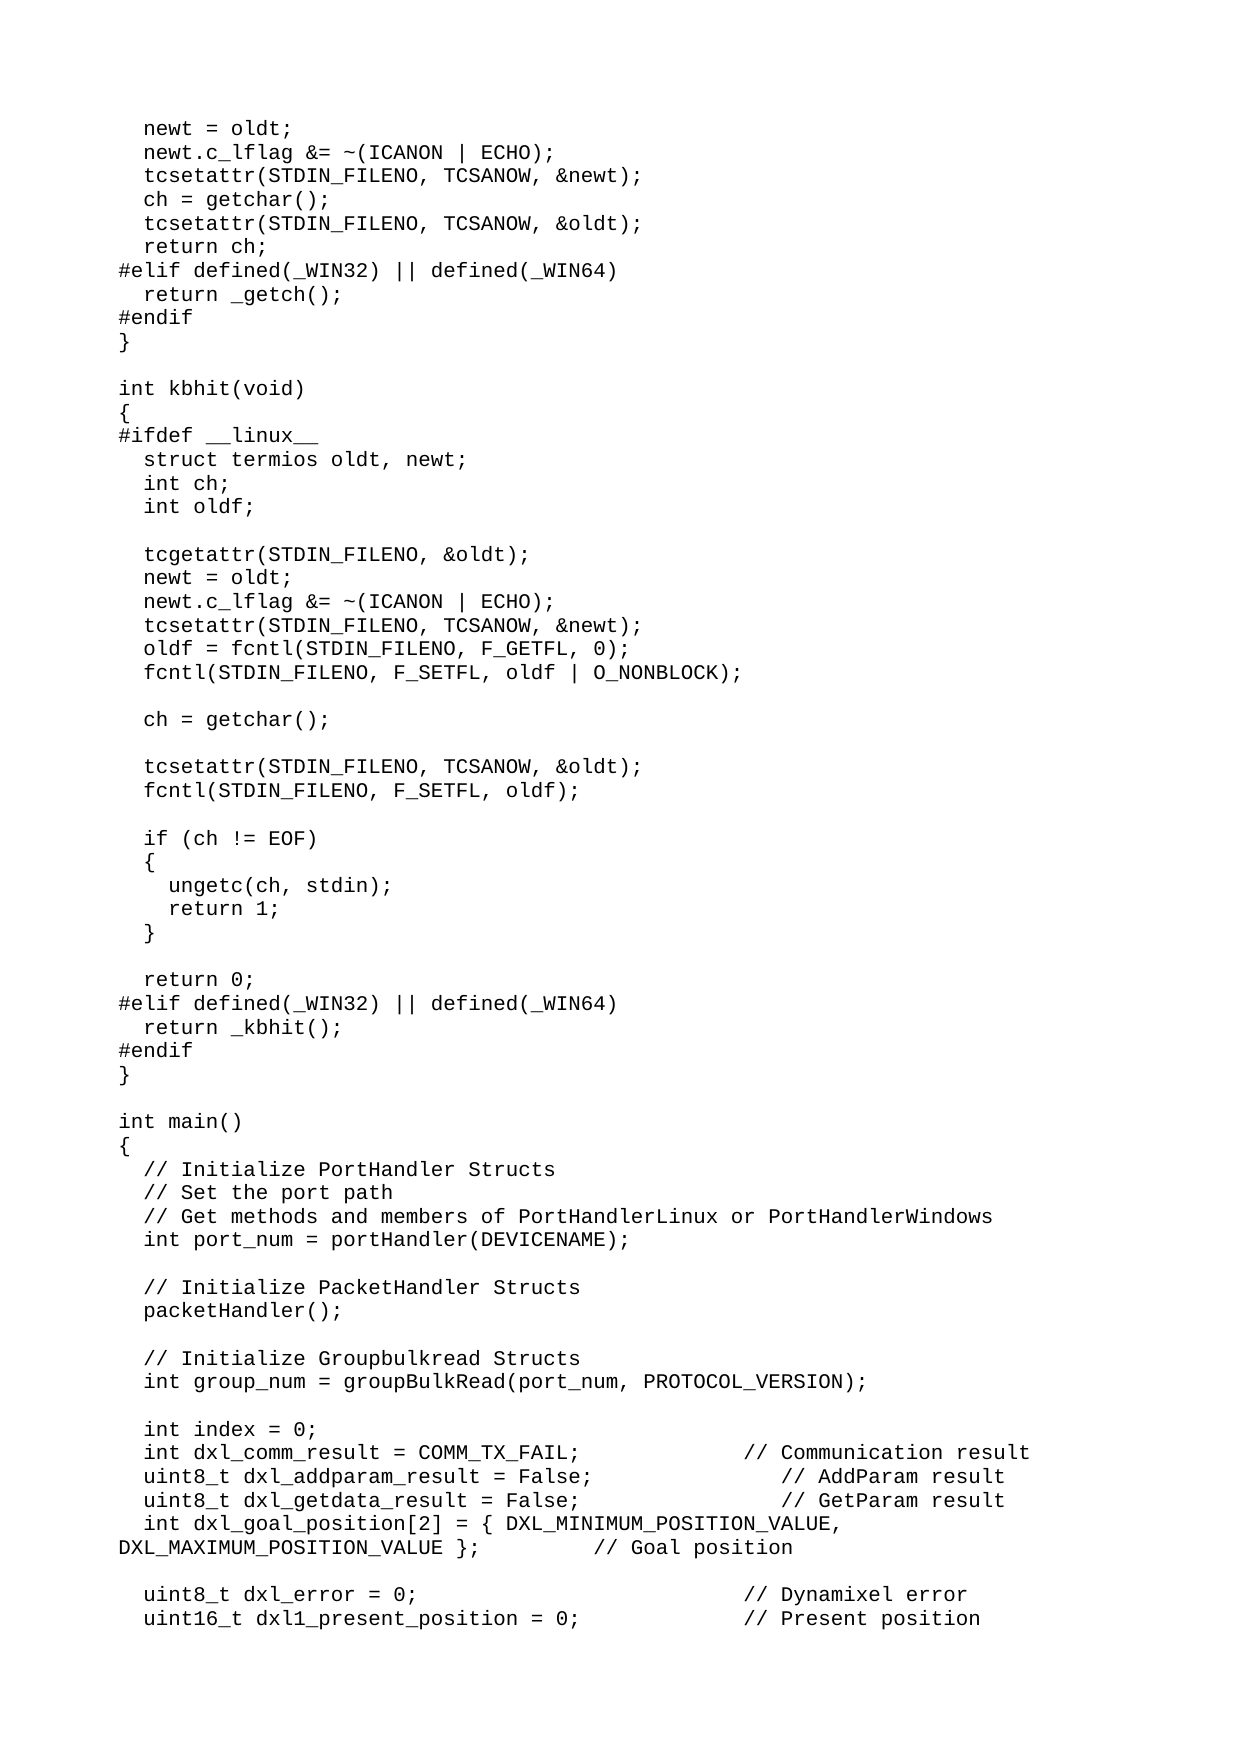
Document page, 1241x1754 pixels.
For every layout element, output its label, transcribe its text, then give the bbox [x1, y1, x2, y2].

text int dxl_comm_result = COMM_TX_FAIL; // Communication result [118, 1442, 1122, 1466]
text fcntl(STDIN_FILENO, F_SETFL, oldf | O_NONBLOCK); [118, 662, 1122, 686]
text int index = 0; [118, 1419, 1122, 1442]
text packetHandler(); [118, 1300, 1122, 1324]
text int ch; [118, 473, 1122, 496]
text // Set the port path [118, 1182, 1122, 1206]
text // Get methods and members of PortHandlerLinux or PortHandlerWindows [118, 1206, 1122, 1229]
text uint8_t dxl_error = 0; // Dynamixel error [118, 1584, 1122, 1608]
text fcntl(STDIN_FILENO, F_SETFL, oldf); [118, 780, 1122, 804]
text uint8_t dxl_getdata_result = False; // GetParam result [118, 1489, 1122, 1513]
text int group_num = groupBulkRead(port_num, PROTOCOL_VERSION); [118, 1371, 1122, 1395]
text { [118, 402, 1122, 426]
text tcgetattr(STDIN_FILENO, &oldt); [118, 544, 1122, 567]
text #endif [118, 307, 1122, 331]
text int main() [118, 1111, 1122, 1135]
text int port_num = portHandler(DEVICENAME); [118, 1229, 1122, 1253]
text #endif [118, 1040, 1122, 1064]
text uint8_t dxl_addparam_result = False; // AddParam result [118, 1466, 1122, 1489]
text #ifdef __linux__ [118, 426, 1122, 449]
text ch = getchar(); [118, 189, 1122, 213]
text newt.c_lflag &= ~(ICANON | ECHO); [118, 142, 1122, 165]
text newt = oldt; [118, 567, 1122, 591]
text #elif defined(_WIN32) || defined(_WIN64) [118, 993, 1122, 1017]
text ch = getchar(); [118, 709, 1122, 733]
text } [118, 922, 1122, 946]
text tcsetattr(STDIN_FILENO, TCSANOW, &newt); [118, 615, 1122, 638]
text return 0; [118, 969, 1122, 993]
text // Initialize Groupbulkread Structs [118, 1348, 1122, 1371]
text if (ch != EOF) [118, 827, 1122, 851]
text uint16_t dxl1_present_position = 0; // Present position [118, 1608, 1122, 1631]
text int dxl_goal_position[2] = { DXL_MINIMUM_POSITION_VALUE, DXL_MAXIMUM_POSITION_VALUE }; // Goal position [118, 1513, 1122, 1561]
text int kbhit(void) [118, 378, 1122, 402]
text { [118, 851, 1122, 875]
text newt = oldt; [118, 118, 1122, 142]
text #elif defined(_WIN32) || defined(_WIN64) [118, 260, 1122, 284]
text // Initialize PacketHandler Structs [118, 1277, 1122, 1300]
text tcsetattr(STDIN_FILENO, TCSANOW, &oldt); [118, 213, 1122, 236]
text // Initialize PortHandler Structs [118, 1158, 1122, 1182]
text int oldf; [118, 496, 1122, 520]
text return ch; [118, 236, 1122, 260]
text oldf = fcntl(STDIN_FILENO, F_GETFL, 0); [118, 638, 1122, 662]
text { [118, 1135, 1122, 1158]
text return _kbhit(); [118, 1017, 1122, 1040]
text return 1; [118, 898, 1122, 922]
text } [118, 1064, 1122, 1088]
text tcsetattr(STDIN_FILENO, TCSANOW, &oldt); [118, 757, 1122, 780]
text struct termios oldt, newt; [118, 449, 1122, 473]
text tcsetattr(STDIN_FILENO, TCSANOW, &newt); [118, 165, 1122, 189]
text newt.c_lflag &= ~(ICANON | ECHO); [118, 591, 1122, 615]
text } [118, 331, 1122, 354]
text ungetc(ch, stdin); [118, 875, 1122, 898]
text return _getch(); [118, 284, 1122, 307]
